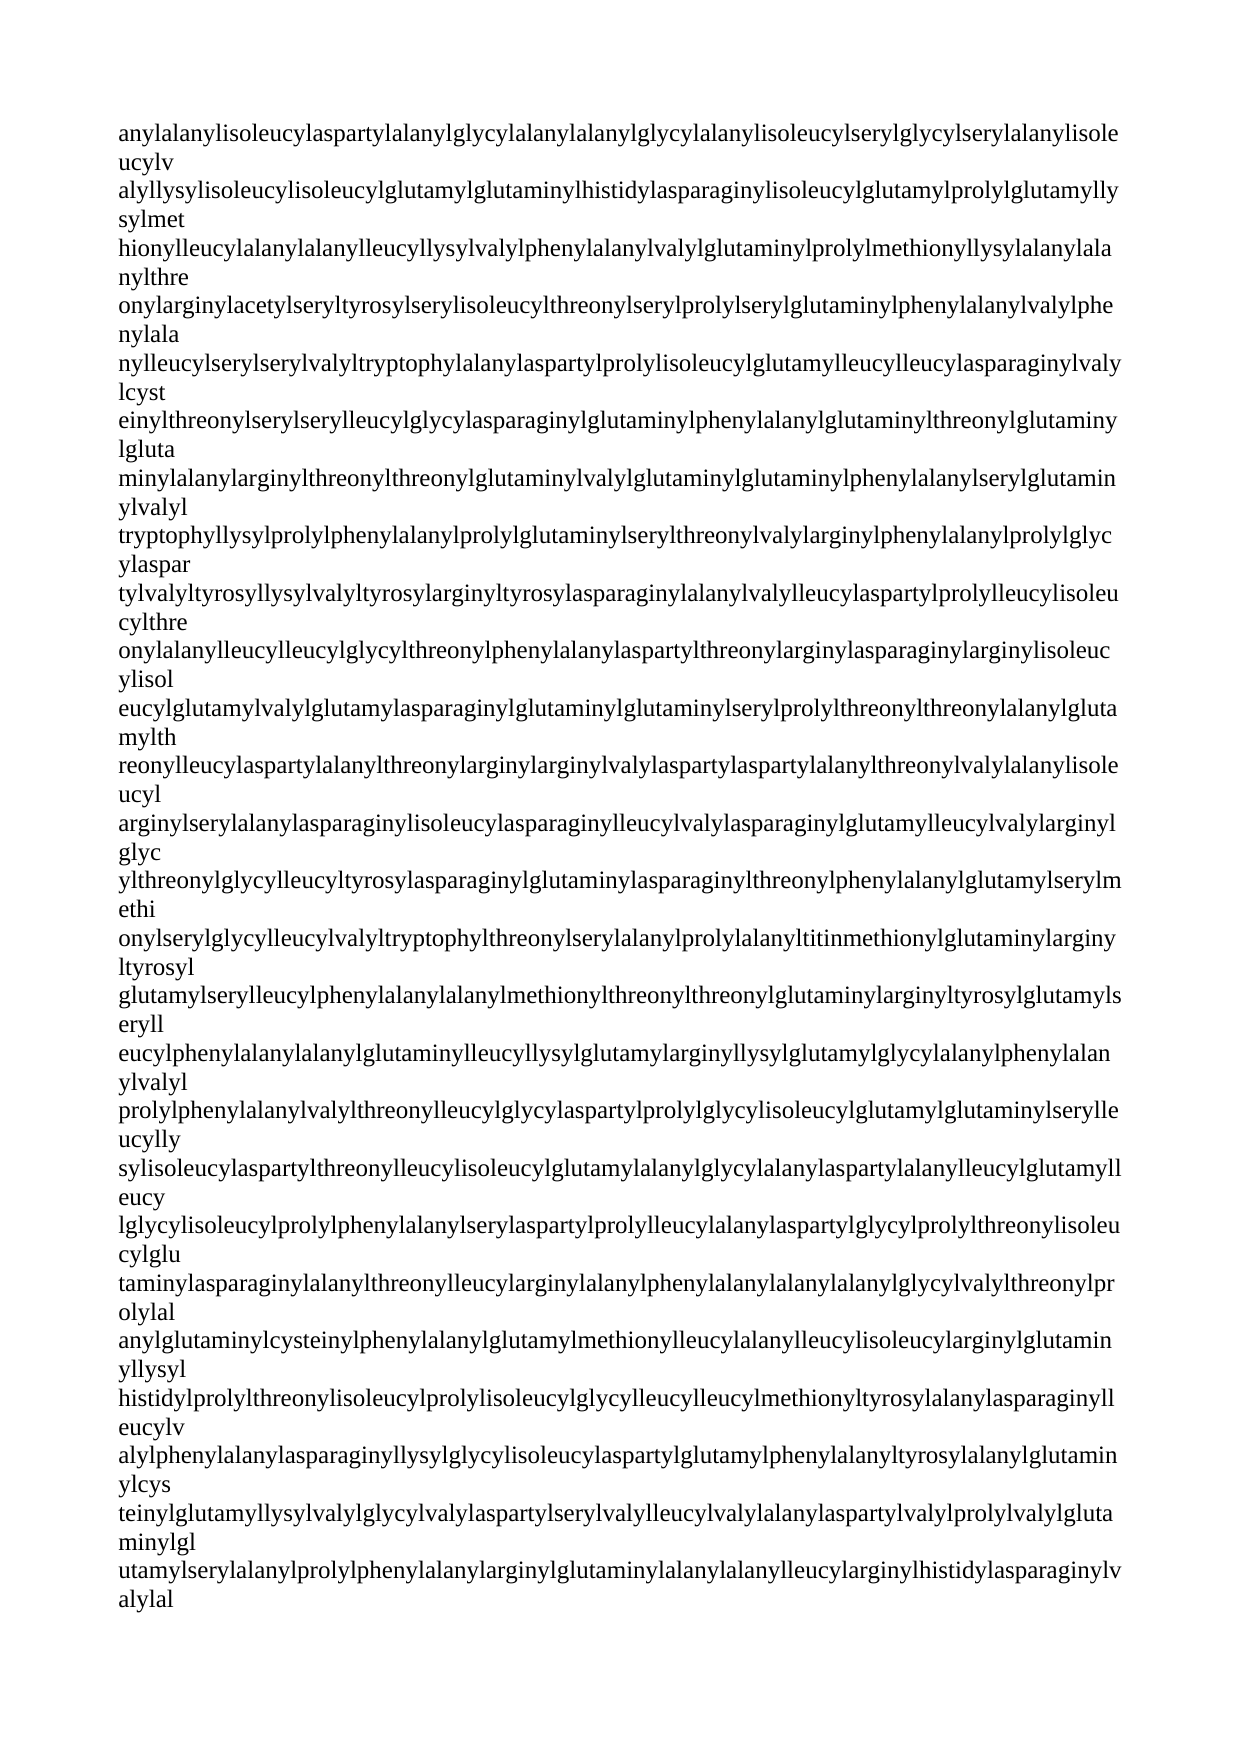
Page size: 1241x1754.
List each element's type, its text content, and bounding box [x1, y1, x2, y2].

text anylalanylisoleucylaspartylalanylglycylalanylalanylglycylalanylisoleucylserylglycylserylalanylisoleucylv alyllysylisoleucylisoleucylglutamylglutaminylhistidylasparaginylisoleucylglutamylprolylglutamyllysylmet hionylleucylalanylalanylleucyllysylvalylphenylalanylvalylglutaminylprolylmethionyllysylalanylalanylthre onylarginylacetylseryltyrosylserylisoleucylthreonylserylprolylserylglutaminylphenylalanylvalylphenylala nylleucylserylserylvalyltryptophylalanylaspartylprolylisoleucylglutamylleucylleucylasparaginylvalylcyst einylthreonylserylserylleucylglycylasparaginylglutaminylphenylalanylglutaminylthreonylglutaminylgluta minylalanylarginylthreonylthreonylglutaminylvalylglutaminylglutaminylphenylalanylserylglutaminylvalyl tryptophyllysylprolylphenylalanylprolylglutaminylserylthreonylvalylarginylphenylalanylprolylglycylaspar tylvalyltyrosyllysylvalyltyrosylarginyltyrosylasparaginylalanylvalylleucylaspartylprolylleucylisoleucylthre onylalanylleucylleucylglycylthreonylphenylalanylaspartylthreonylarginylasparaginylarginylisoleucylisol eucylglutamylvalylglutamylasparaginylglutaminylglutaminylserylprolylthreonylthreonylalanylglutamylth reonylleucylaspartylalanylthreonylarginylarginylvalylaspartylaspartylalanylthreonylvalylalanylisoleucyl arginylserylalanylasparaginylisoleucylasparaginylleucylvalylasparaginylglutamylleucylvalylarginylglyc ylthreonylglycylleucyltyrosylasparaginylglutaminylasparaginylthreonylphenylalanylglutamylserylmethi onylserylglycylleucylvalyltryptophylthreonylserylalanylprolylalanyltitinmethionylglutaminylarginyltyrosyl glutamylserylleucylphenylalanylalanylmethionylthreonylthreonylglutaminylarginyltyrosylglutamylseryll eucylphenylalanylalanylglutaminylleucyllysylglutamylarginyllysylglutamylglycylalanylphenylalanylvalyl prolylphenylalanylvalylthreonylleucylglycylaspartylprolylglycylisoleucylglutamylglutaminylserylleucylly sylisoleucylaspartylthreonylleucylisoleucylglutamylalanylglycylalanylaspartylalanylleucylglutamylleucy lglycylisoleucylprolylphenylalanylserylaspartylprolylleucylalanylaspartylglycylprolylthreonylisoleucylglu taminylasparaginylalanylthreonylleucylarginylalanylphenylalanylalanylalanylglycylvalylthreonylprolylal anylglutaminylcysteinylphenylalanylglutamylmethionylleucylalanylleucylisoleucylarginylglutaminyllysyl histidylprolylthreonylisoleucylprolylisoleucylglycylleucylleucylmethionyltyrosylalanylasparaginylleucylv alylphenylalanylasparaginyllysylglycylisoleucylaspartylglutamylphenylalanyltyrosylalanylglutaminylcys teinylglutamyllysylvalylglycylvalylaspartylserylvalylleucylvalylalanylaspartylvalylprolylvalylglutaminylgl utamylserylalanylprolylphenylalanylarginylglutaminylalanylalanylleucylarginylhistidylasparaginylvalylal [118, 118, 1122, 1613]
